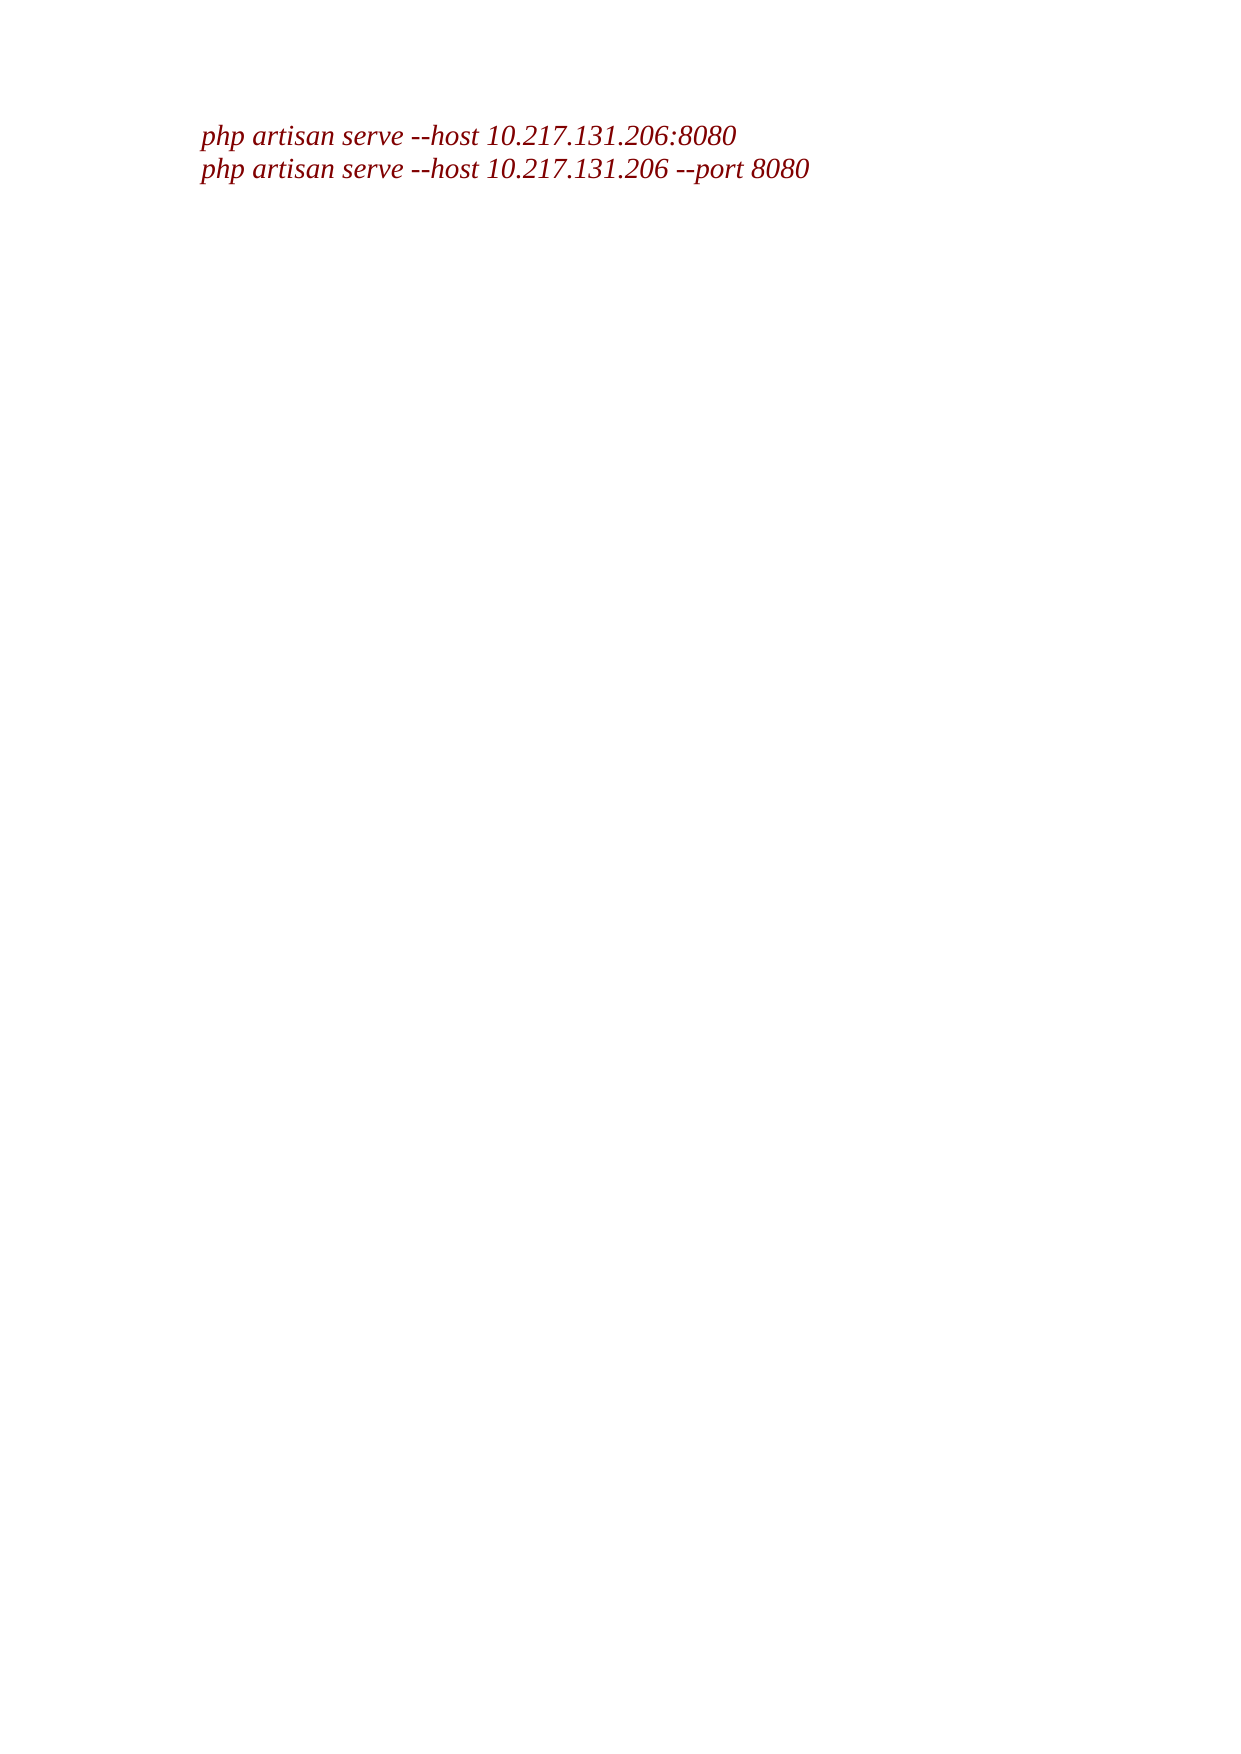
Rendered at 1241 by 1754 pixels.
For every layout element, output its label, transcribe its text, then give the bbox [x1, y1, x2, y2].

list php artisan serve --host 10.217.131.206:8080 [163, 118, 1122, 152]
list php artisan serve --host 10.217.131.206 --port 8080 [163, 152, 1122, 185]
